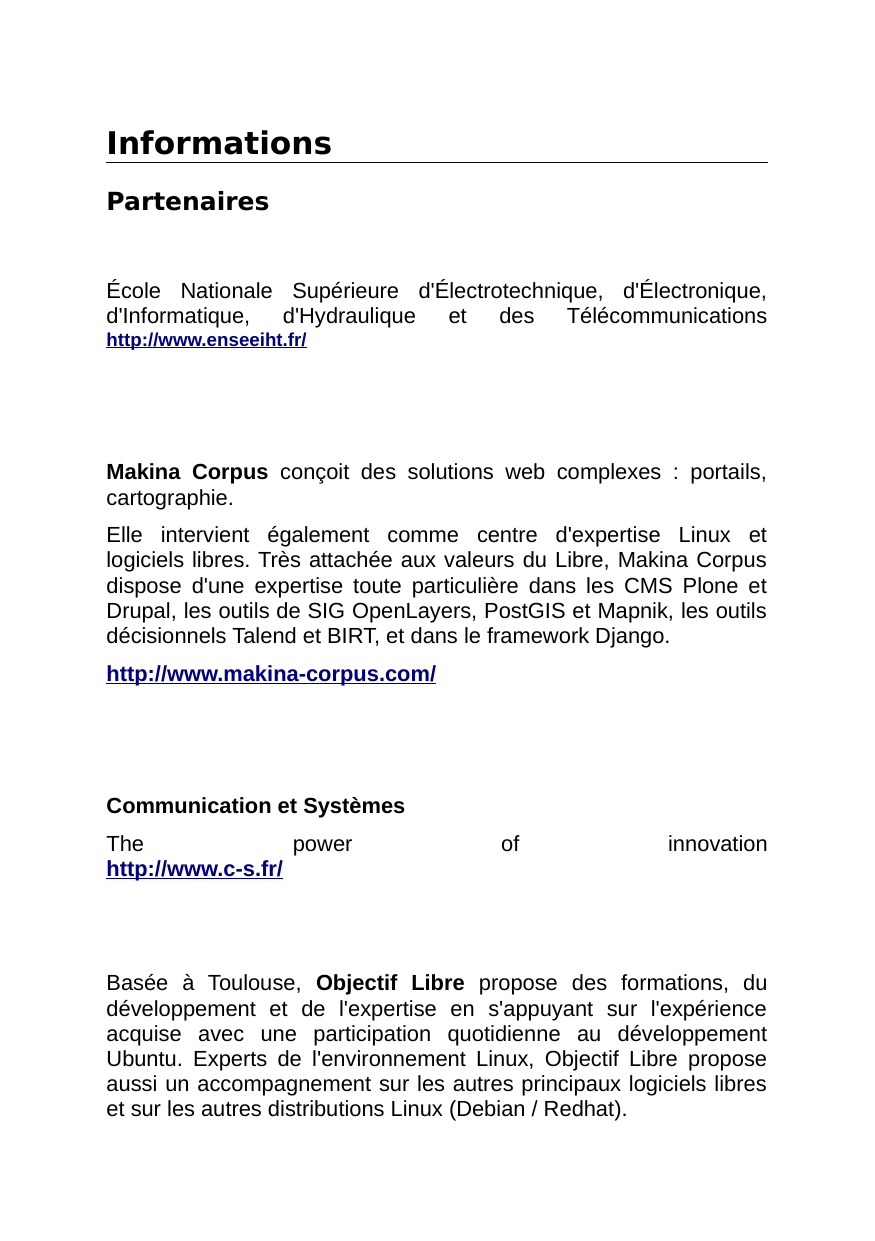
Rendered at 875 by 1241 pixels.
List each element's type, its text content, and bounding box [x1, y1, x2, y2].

text Elle intervient également comme centre d'expertise Linux et logiciels libres. Très attachée aux valeurs du Libre, Makina Corpus dispose d'une expertise toute particulière dans les CMS Plone et Drupal, les outils de SIG OpenLayers, PostGIS et Mapnik, les outils décisionnels Talend et BIRT, et dans le framework Django. [106, 522, 768, 648]
text Basée à Toulouse, Objectif Libre propose des formations, du développement et de l'expertise en s'appuyant sur l'expérience acquise avec une participation quotidienne au développement Ubuntu. Experts de l'environnement Linux, Objectif Libre propose aussi un accompagnement sur les autres principaux logiciels libres et sur les autres distributions Linux (Debian / Redhat). [106, 919, 768, 1122]
text Communication et Systèmes [106, 724, 768, 818]
text http://www.makina-corpus.com/ [106, 661, 768, 711]
text École Nationale Supérieure d'Électrotechnique, d'Électronique, d'Informatique, d'Hydraulique et des Télécommunications http://www.enseeiht.fr/ [106, 223, 768, 350]
subtitle Partenaires [106, 187, 768, 216]
subtitle Informations [106, 125, 768, 162]
text The power of innovation http://www.c-s.fr/ [106, 831, 768, 907]
text Makina Corpus conçoit des solutions web complexes : portails, cartographie. [106, 363, 768, 510]
